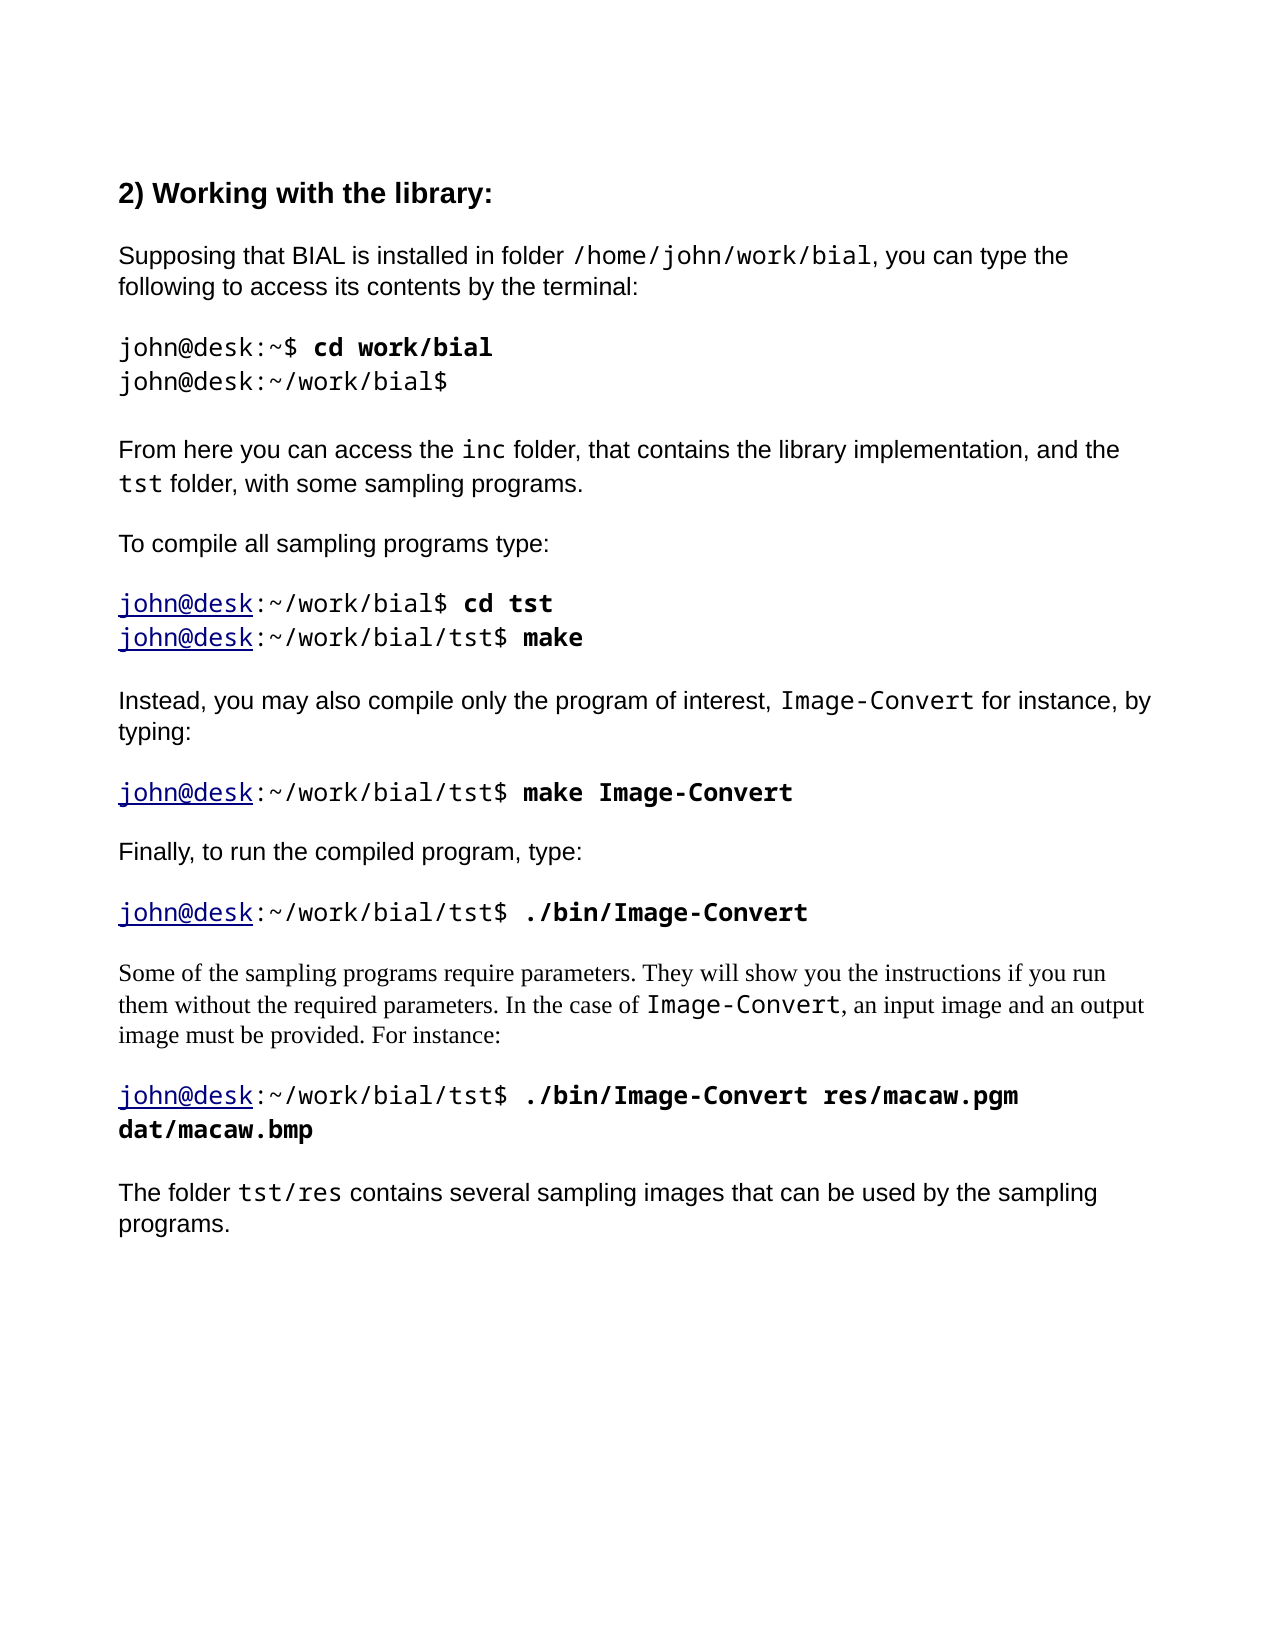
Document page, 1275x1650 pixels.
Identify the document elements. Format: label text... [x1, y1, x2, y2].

text Finally, to run the compiled program, type: [118, 837, 1157, 866]
text john@desk:~/work/bial/tst$ ./bin/Image-Convert res/macaw.pgm dat/macaw.bmp [118, 1078, 1157, 1146]
text 2) Working with the library: [118, 176, 1157, 209]
text Some of the sampling programs require parameters. They will show you the instructions if you run them without the required parameters. In the case of Image-Convert, an input image and an output image must be provided. For instance: [118, 958, 1157, 1049]
text john@desk:~/work/bial/tst$ ./bin/Image-Convert [118, 895, 1157, 929]
text Supposing that BIAL is installed in folder /home/john/work/bial, you can type the following to access its contents by the terminal: [118, 238, 1157, 301]
text john@desk:~$ cd work/bial [118, 329, 1157, 363]
text john@desk:~/work/bial$ [118, 363, 1157, 398]
text The folder tst/res contains several sampling images that can be used by the sampling programs. [118, 1175, 1157, 1238]
text Instead, you may also compile only the program of interest, Image-Convert for instance, by typing: [118, 683, 1157, 746]
text john@desk:~/work/bial/tst$ make Image-Convert [118, 774, 1157, 808]
text To compile all sampling programs type: [118, 528, 1157, 557]
text john@desk:~/work/bial$ cd tst [118, 586, 1157, 620]
text From here you can access the inc folder, that contains the library implementation, and the tst folder, with some sampling programs. [118, 432, 1157, 500]
text john@desk:~/work/bial/tst$ make [118, 620, 1157, 654]
